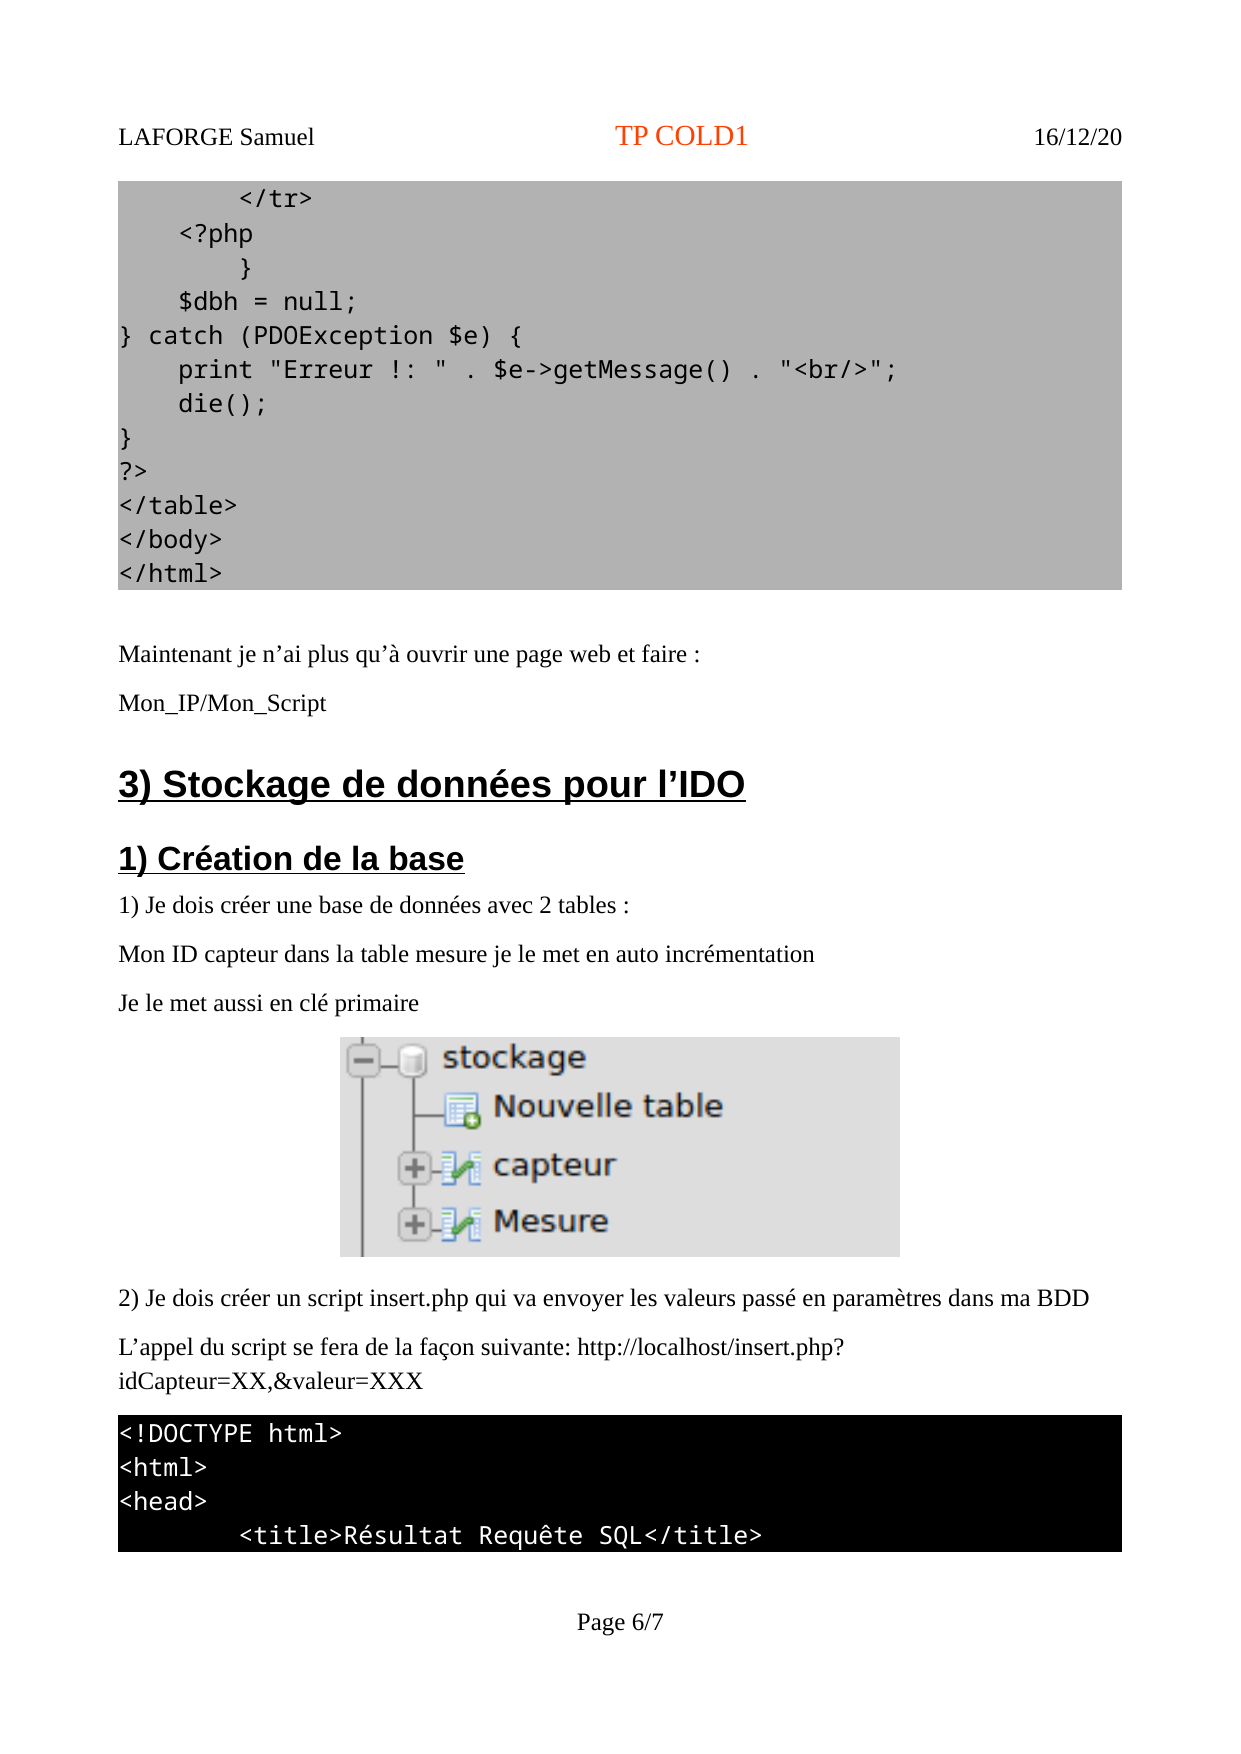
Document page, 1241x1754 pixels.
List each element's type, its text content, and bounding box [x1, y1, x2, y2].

text </table> [118, 488, 1122, 522]
text <head> [118, 1483, 1122, 1517]
text ?> [118, 454, 1122, 488]
text print "Erreur !: " . $e->getMessage() . "<br/>"; [118, 351, 1122, 386]
text $dbh = null; [118, 283, 1122, 317]
text } [118, 419, 1122, 454]
text Mon_IP/Mon_Script [118, 688, 1122, 717]
text <html> [118, 1449, 1122, 1483]
text L’appel du script se fera de la façon suivante: http://localhost/insert.php?idCapteur=XX,&valeur=XXX [118, 1332, 1122, 1395]
picture [340, 1037, 900, 1257]
text } catch (PDOException $e) { [118, 317, 1122, 351]
subtitle 3) Stockage de données pour l’IDO [118, 762, 1122, 806]
text Maintenant je n’ai plus qu’à ouvrir une page web et faire : [118, 639, 1122, 668]
text Mon ID capteur dans la table mesure je le met en auto incrémentation [118, 939, 1122, 968]
text <title>Résultat Requête SQL</title> [118, 1517, 1122, 1552]
text </html> [118, 556, 1122, 590]
text Je le met aussi en clé primaire [118, 988, 1122, 1017]
text <!DOCTYPE html> [118, 1415, 1122, 1449]
text 1) Je dois créer une base de données avec 2 tables : [118, 890, 1122, 919]
subtitle 1) Création de la base [118, 839, 1122, 878]
text } [118, 249, 1122, 283]
text </body> [118, 522, 1122, 556]
text 2) Je dois créer un script insert.php qui va envoyer les valeurs passé en paramètres dans ma BDD [118, 1283, 1122, 1311]
text die(); [118, 386, 1122, 419]
text </tr> [118, 181, 1122, 215]
text <?php [118, 215, 1122, 249]
